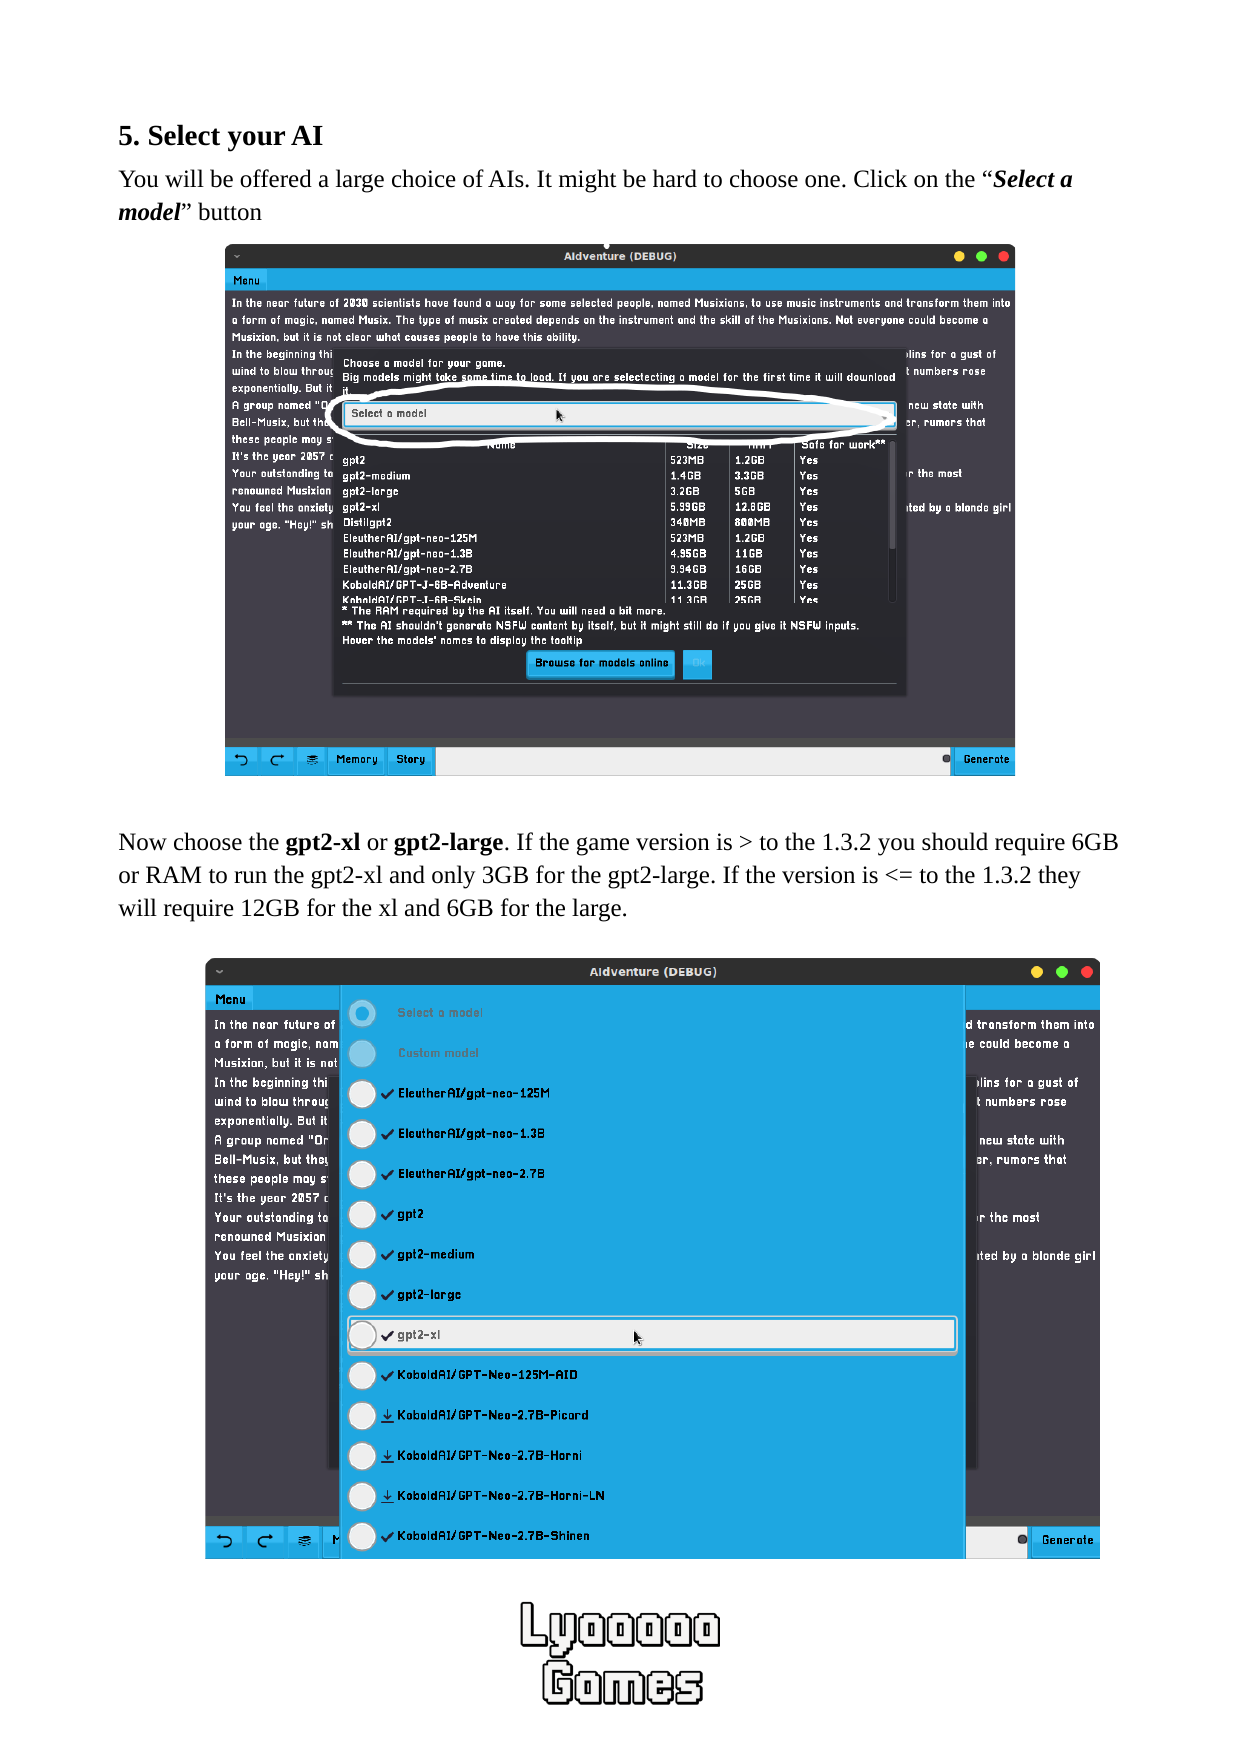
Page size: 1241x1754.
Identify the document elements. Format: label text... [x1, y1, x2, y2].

picture [225, 244, 1016, 776]
text Now choose the gpt2-xl or gpt2-large. If the game version is > to the 1.3.2 you should require 6GB or RAM to run the gpt2-xl and only 3GB for the gpt2-large. If the version is <= to the 1.3.2 they will require 12GB for the xl and 6GB for the large. [118, 827, 1122, 922]
picture [520, 1592, 720, 1715]
picture [205, 958, 1100, 1559]
text You will be offered a large choice of AIs. It might be hard to choose one. Click on the “Select a model” button [118, 164, 1122, 226]
subtitle 5. Select your AI [118, 118, 1122, 152]
